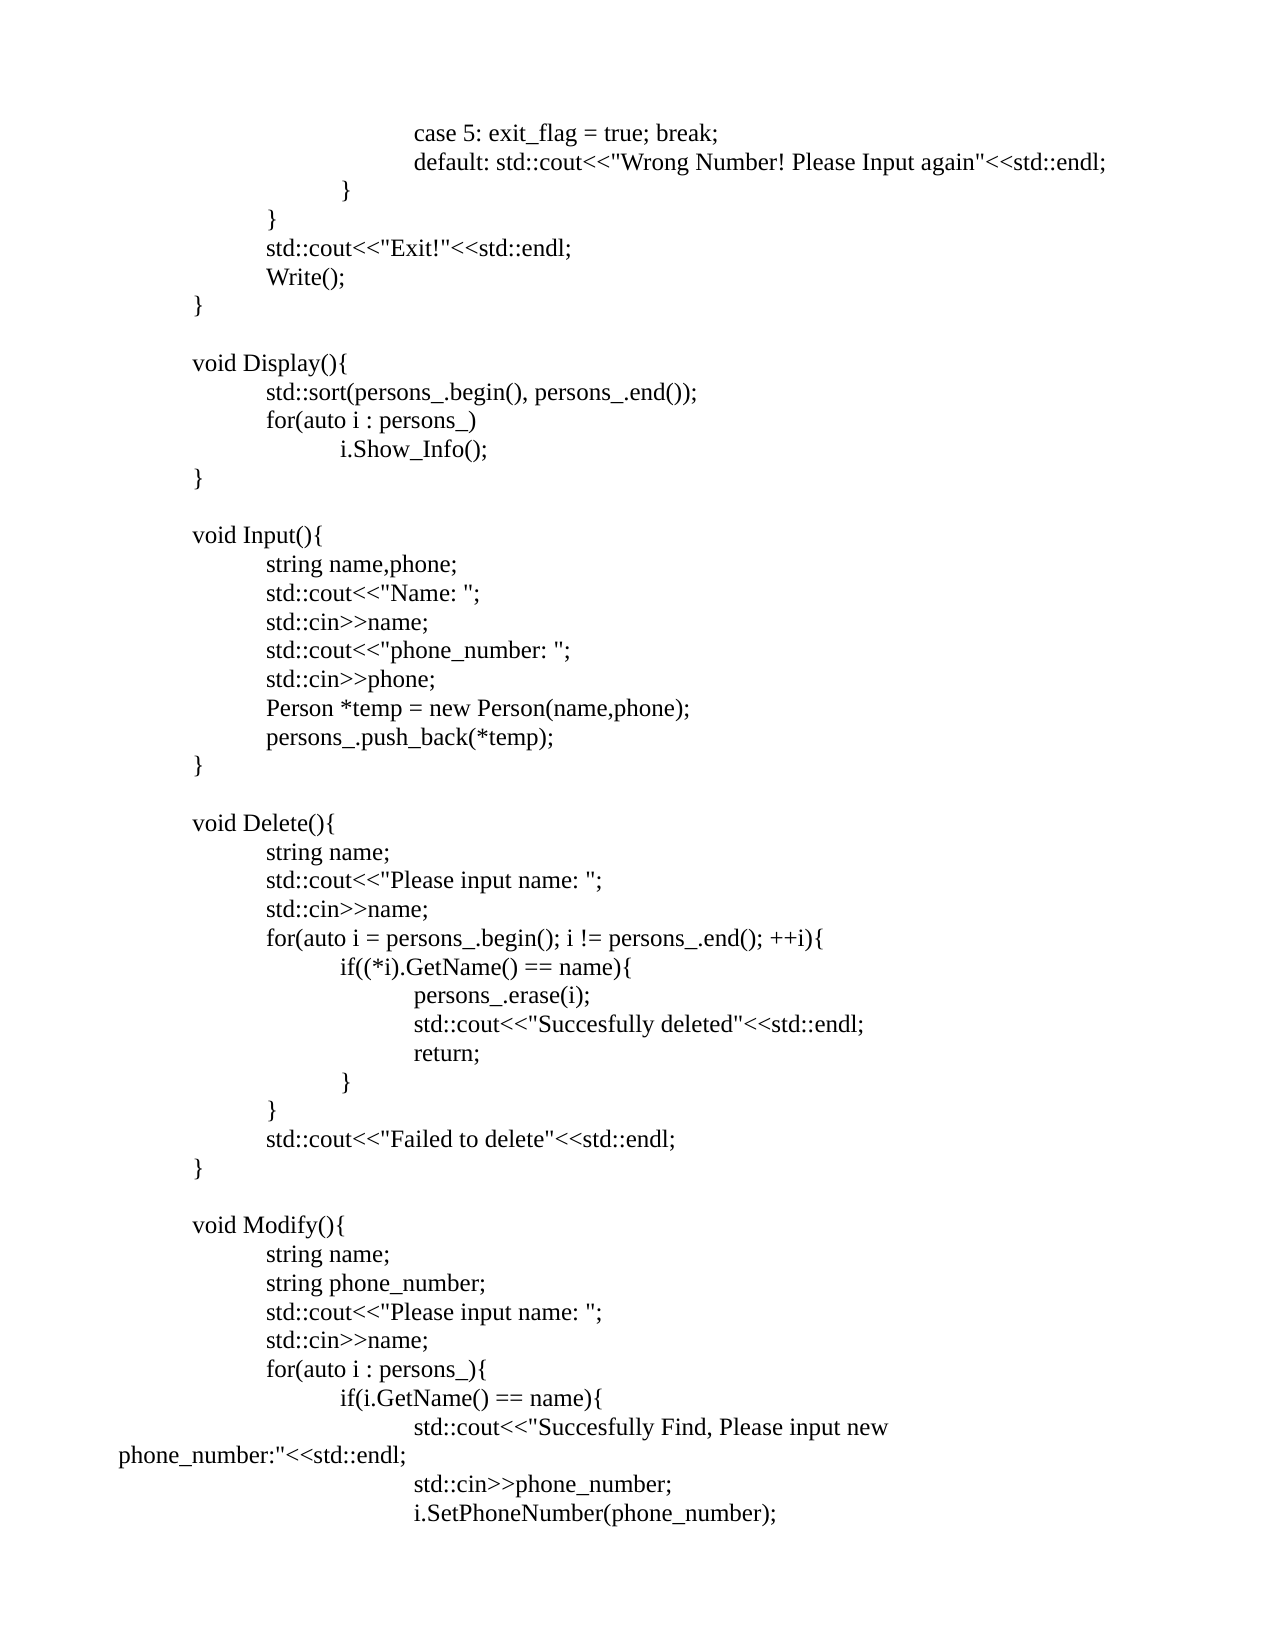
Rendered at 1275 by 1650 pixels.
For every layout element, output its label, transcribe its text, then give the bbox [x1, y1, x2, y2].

text void Input(){ [118, 521, 1157, 549]
text Person *temp = new Person(name,phone); [118, 693, 1157, 722]
text } [118, 1067, 1157, 1096]
text std::cout<<"Failed to delete"<<std::endl; [118, 1124, 1157, 1153]
text } [118, 1153, 1157, 1182]
text persons_.erase(i); [118, 981, 1157, 1009]
text case 5: exit_flag = true; break; [118, 118, 1157, 147]
text std::cout<<"Name: "; [118, 578, 1157, 607]
text for(auto i : persons_) [118, 406, 1157, 434]
text std::cin>>name; [118, 607, 1157, 636]
text void Display(){ [118, 348, 1157, 377]
text string name; [118, 837, 1157, 866]
text std::cin>>phone; [118, 664, 1157, 693]
text } [118, 176, 1157, 204]
text } [118, 463, 1157, 492]
text std::cin>>name; [118, 1326, 1157, 1354]
text return; [118, 1038, 1157, 1067]
text std::cout<<"Succesfully Find, Please input new phone_number:"<<std::endl; [118, 1412, 1157, 1469]
text string name,phone; [118, 549, 1157, 578]
text i.SetPhoneNumber(phone_number); [118, 1498, 1157, 1527]
text std::sort(persons_.begin(), persons_.end()); [118, 377, 1157, 406]
text void Delete(){ [118, 808, 1157, 837]
text void Modify(){ [118, 1211, 1157, 1239]
text std::cout<<"phone_number: "; [118, 636, 1157, 664]
text persons_.push_back(*temp); [118, 722, 1157, 751]
text default: std::cout<<"Wrong Number! Please Input again"<<std::endl; [118, 147, 1157, 176]
text std::cout<<"Exit!"<<std::endl; [118, 233, 1157, 262]
text i.Show_Info(); [118, 434, 1157, 463]
text for(auto i = persons_.begin(); i != persons_.end(); ++i){ [118, 923, 1157, 952]
text } [118, 751, 1157, 779]
text std::cout<<"Please input name: "; [118, 866, 1157, 894]
text Write(); [118, 262, 1157, 291]
text std::cin>>name; [118, 894, 1157, 923]
text } [118, 204, 1157, 233]
text if((*i).GetName() == name){ [118, 952, 1157, 981]
text for(auto i : persons_){ [118, 1354, 1157, 1383]
text std::cout<<"Succesfully deleted"<<std::endl; [118, 1009, 1157, 1038]
text } [118, 1096, 1157, 1124]
text if(i.GetName() == name){ [118, 1383, 1157, 1412]
text string phone_number; [118, 1268, 1157, 1297]
text std::cin>>phone_number; [118, 1469, 1157, 1498]
text } [118, 291, 1157, 319]
text string name; [118, 1239, 1157, 1268]
text std::cout<<"Please input name: "; [118, 1297, 1157, 1326]
